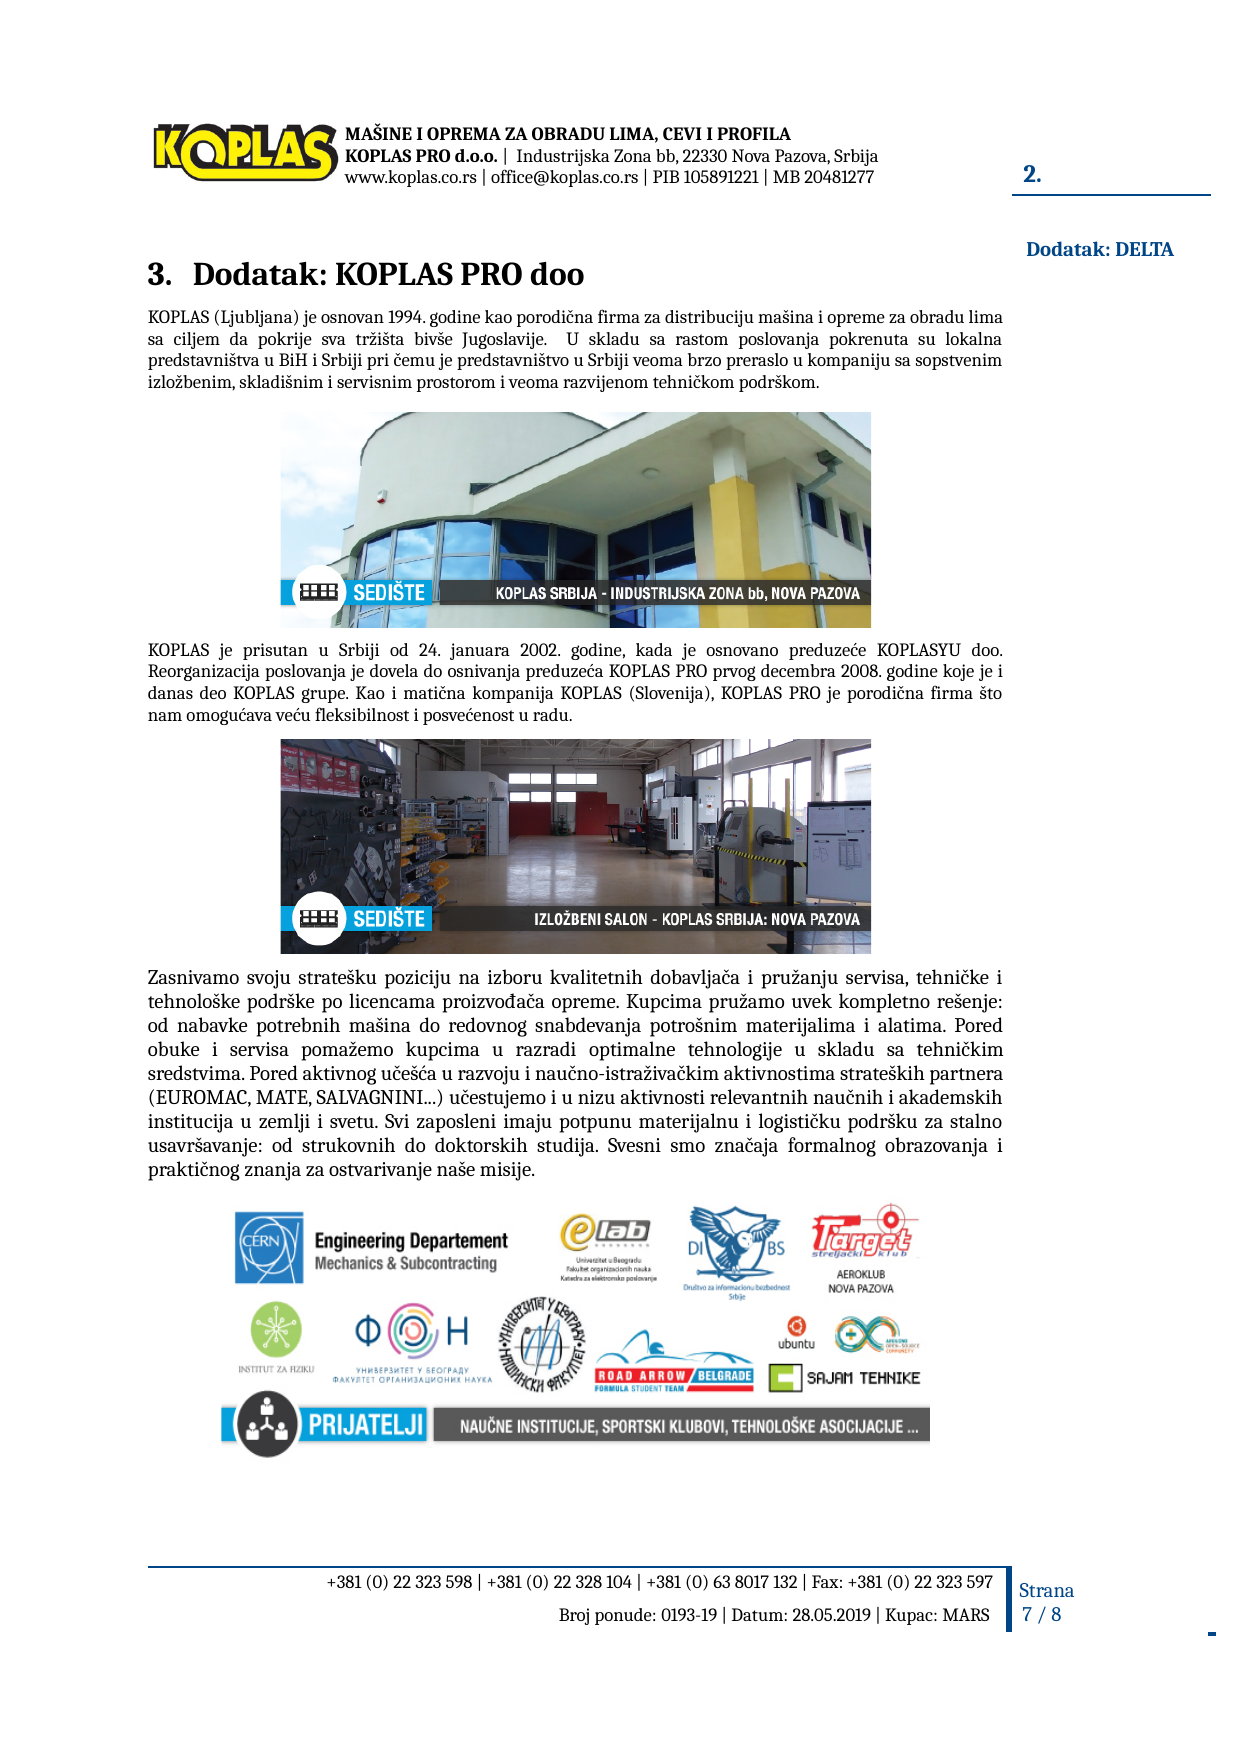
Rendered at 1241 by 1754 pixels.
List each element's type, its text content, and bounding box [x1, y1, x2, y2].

text KOPLAS (Ljubljana) je osnovan 1994. godine kao porodična firma za distribuciju mašina i opreme za obradu lima sa ciljem da pokrije sva tržišta bivše Jugoslavije. U skladu sa rastom poslovanja pokrenuta su lokalna predstavništva u BiH i Srbiji pri čemu je predstavništvo u Srbiji veoma brzo preraslo u kompaniju sa sopstvenim izložbenim, skladišnim i servisnim prostorom i veoma razvijenom tehničkom podrškom. [148, 306, 1004, 393]
picture [280, 412, 872, 628]
picture [280, 739, 872, 954]
subtitle Dodatak: KOPLAS PRO doo [148, 256, 1004, 294]
text KOPLAS je prisutan u Srbiji od 24. januara 2002. godine, kada je osnovano preduzeće KOPLASYU doo. Reorganizacija poslovanja je dovela do osnivanja preduzeća KOPLAS PRO prvog decembra 2008. godine koje je i danas deo KOPLAS grupe. Kao i matična kompanija KOPLAS (Slovenija), KOPLAS PRO je porodična firma što nam omogućava veću fleksibilnost i posvećenost u radu. [148, 405, 1004, 726]
text Zasnivamo svoju stratešku poziciju na izboru kvalitetnih dobavljača i pružanju servisa, tehničke i tehnološke podrške po licencama proizvođača opreme. Kupcima pružamo uvek kompletno rešenje: od nabavke potrebnih mašina do redovnog snabdevanja potrošnim materijalima i alatima. Pored obuke i servisa pomažemo kupcima u razradi optimalne tehnologije u skladu sa tehničkim sredstvima. Pored aktivnog učešća u razvoju i naučno-istraživačkim aktivnostima strateških partnera (EUROMAC, MATE, SALVAGNINI...) učestujemo i u nizu aktivnosti relevantnih naučnih i akademskih institucija u zemlji i svetu. Svi zaposleni imaju potpunu materijalnu i logističku podršku za stalno usavršavanje: od strukovnih do doktorskih studija. Svesni smo značaja formalnog obrazovanja i praktičnog znanja za ostvarivanje naše misije. [148, 738, 1004, 1181]
picture [153, 123, 342, 182]
picture [221, 1187, 930, 1472]
